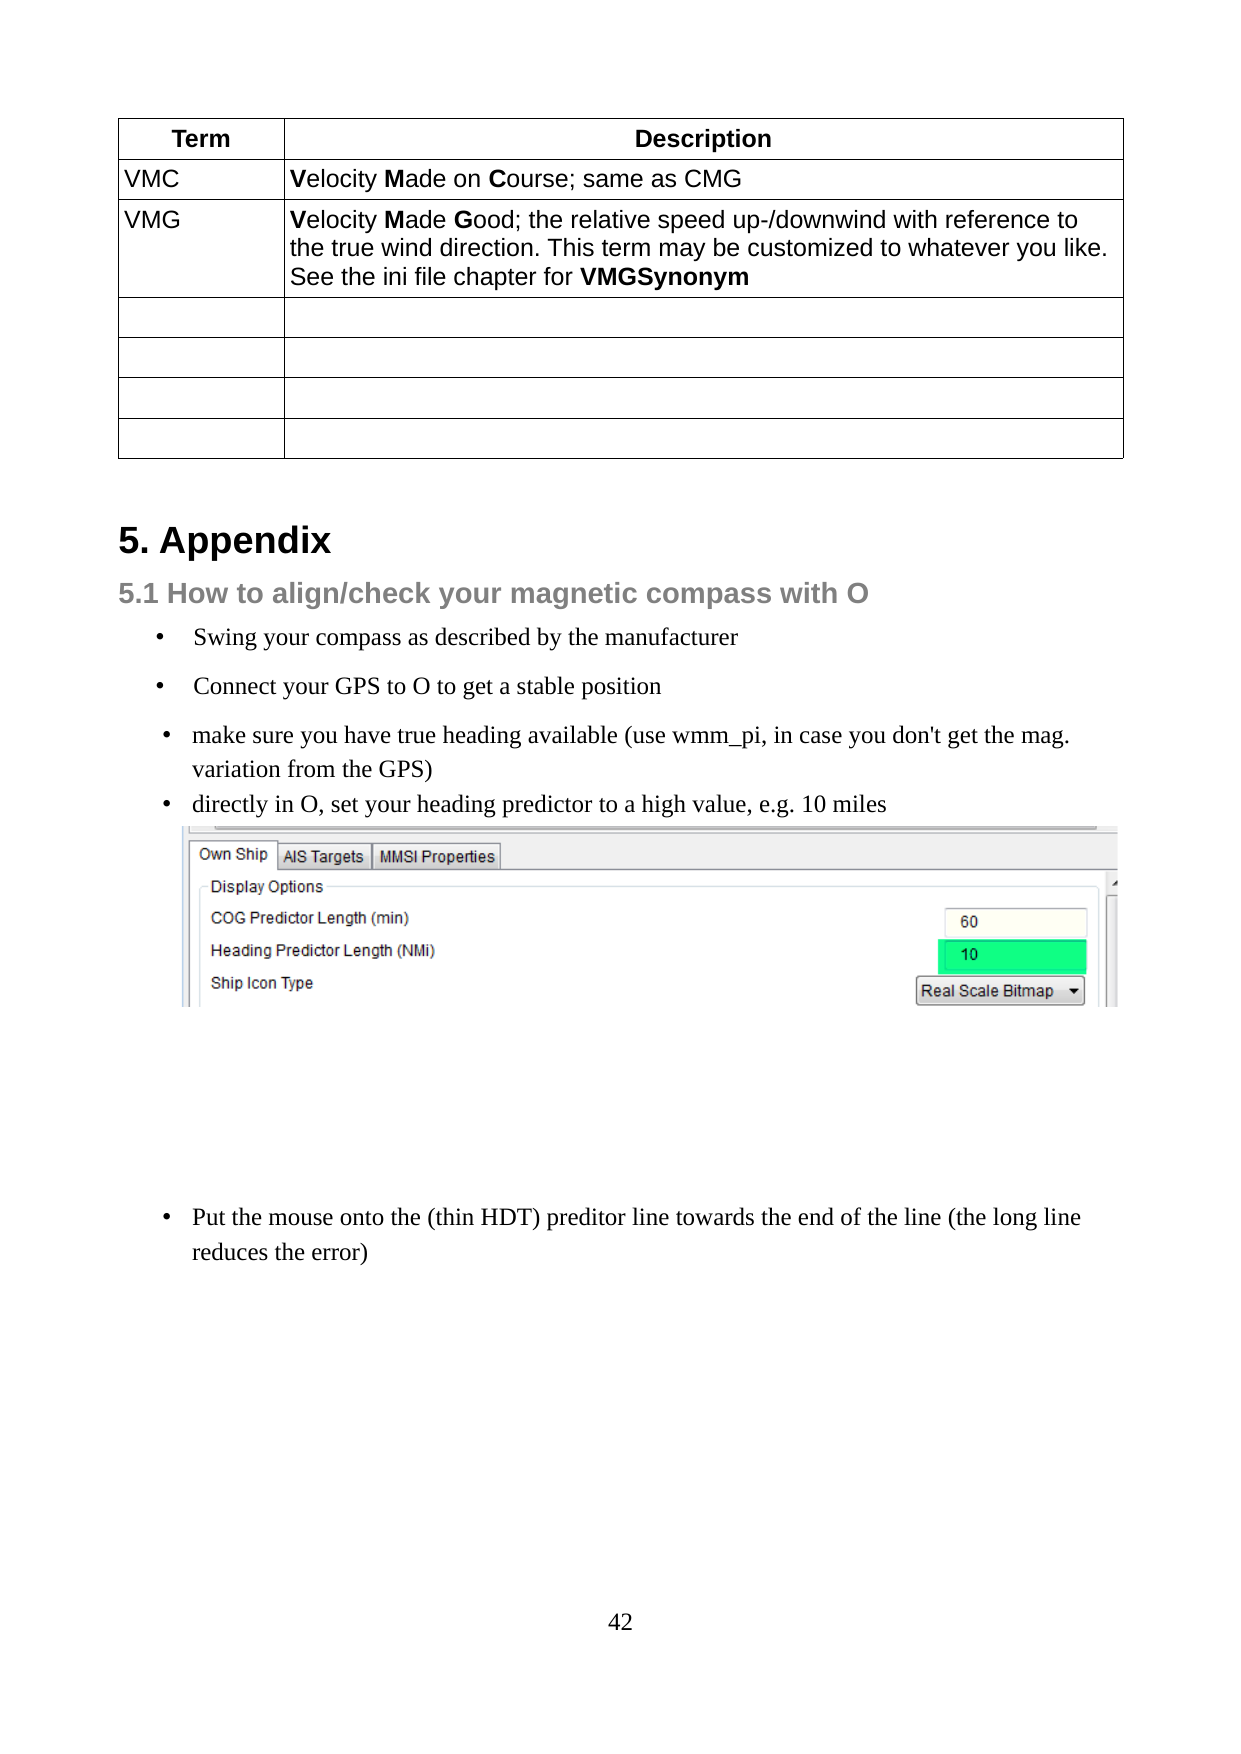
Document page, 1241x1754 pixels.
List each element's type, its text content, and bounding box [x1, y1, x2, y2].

table_cell [285, 298, 1123, 337]
list Swing your compass as described by the manufacturer [156, 622, 1122, 650]
table_cell [119, 298, 284, 337]
list directly in O, set your heading predictor to a high value, e.g. 10 miles [162, 789, 1122, 817]
picture [181, 826, 1119, 1007]
table_header Term [119, 119, 284, 158]
table_cell VMG [119, 200, 284, 297]
table_cell [285, 338, 1123, 377]
table_cell [285, 378, 1123, 417]
subtitle 5. Appendix [118, 517, 1122, 561]
list Connect your GPS to O to get a stable position [156, 671, 1122, 699]
table_cell VMC [119, 160, 284, 199]
table_cell [119, 338, 284, 377]
list make sure you have true heading available (use wmm_pi, in case you don't get the mag. variation from the GPS) [162, 720, 1122, 783]
table_cell [119, 419, 284, 458]
table_cell Velocity Made on Course; same as CMG [285, 160, 1123, 199]
subtitle 5.1 How to align/check your magnetic compass with O [118, 576, 1122, 609]
list Put the mouse onto the (thin HDT) preditor line towards the end of the line (the long line reduces the error) [162, 1202, 1122, 1266]
table_cell Velocity Made Good; the relative speed up-/downwind with reference to the true wind direction. This term may be customized to whatever you like. See the ini file chapter for VMGSynonym [285, 200, 1123, 297]
table_cell [119, 378, 284, 417]
table_cell [285, 419, 1123, 458]
table_header Description [285, 119, 1123, 158]
